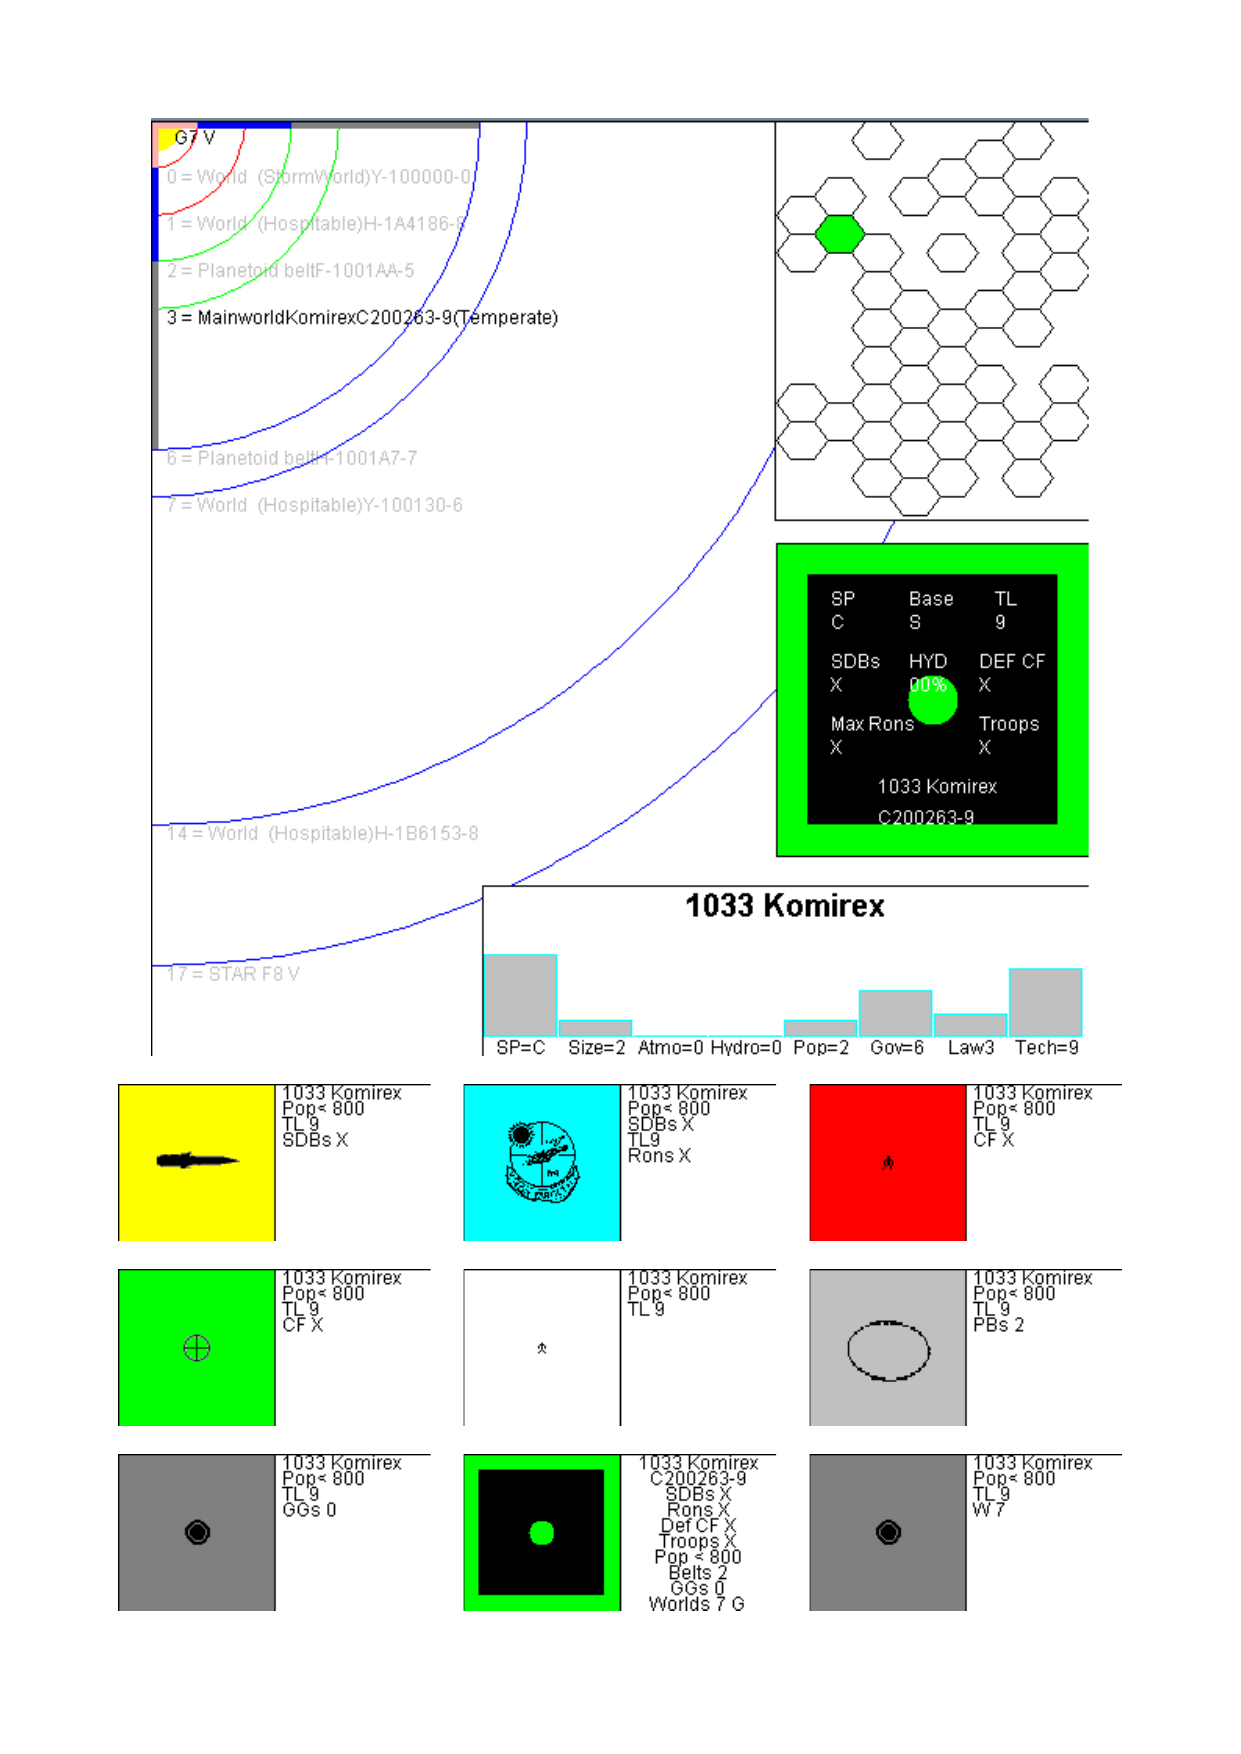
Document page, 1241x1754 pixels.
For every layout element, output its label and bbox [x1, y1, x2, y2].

picture [463, 1084, 777, 1241]
picture [809, 1084, 1122, 1241]
picture [463, 1454, 777, 1611]
picture [118, 1454, 431, 1611]
picture [118, 1269, 431, 1426]
picture [809, 1454, 1122, 1611]
picture [809, 1269, 1122, 1426]
picture [463, 1269, 777, 1426]
picture [151, 118, 1089, 1056]
picture [118, 1084, 431, 1241]
